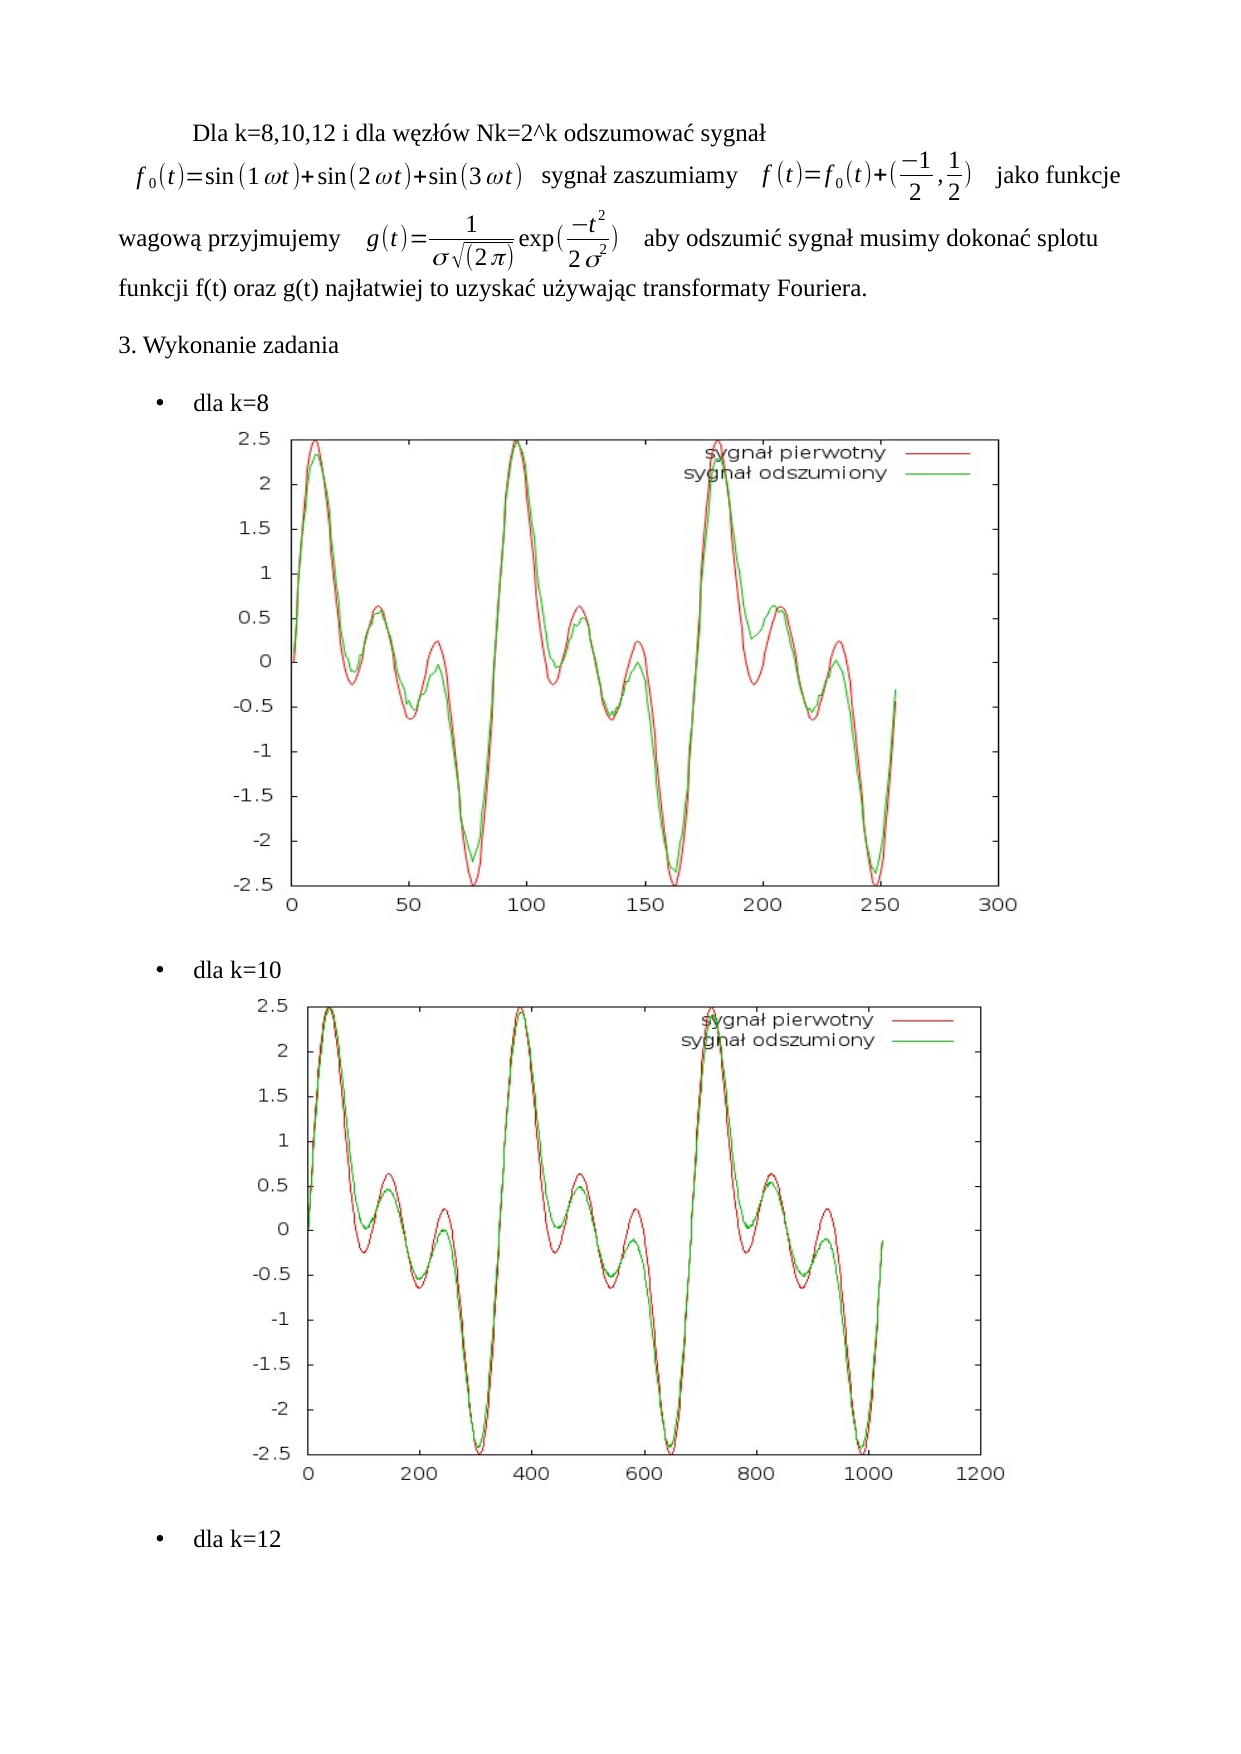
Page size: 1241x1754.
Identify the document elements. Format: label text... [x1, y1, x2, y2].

picture [197, 416, 1043, 927]
picture [218, 983, 1023, 1496]
text Dla k=8,10,12 i dla węzłów Nk=2^k odszumować sygnał sygnał zaszumiamy jako funkcje wagową przyjmujemy aby odszumić sygnał musimy dokonać splotu funkcji f(t) oraz g(t) najłatwiej to uzyskać używając transformaty Fouriera. [118, 118, 1122, 302]
text 3. Wykonanie zadania [118, 331, 1122, 359]
list dla k=10 [156, 955, 1122, 984]
list dla k=8 [156, 388, 1122, 417]
list dla k=12 [156, 1524, 1122, 1553]
